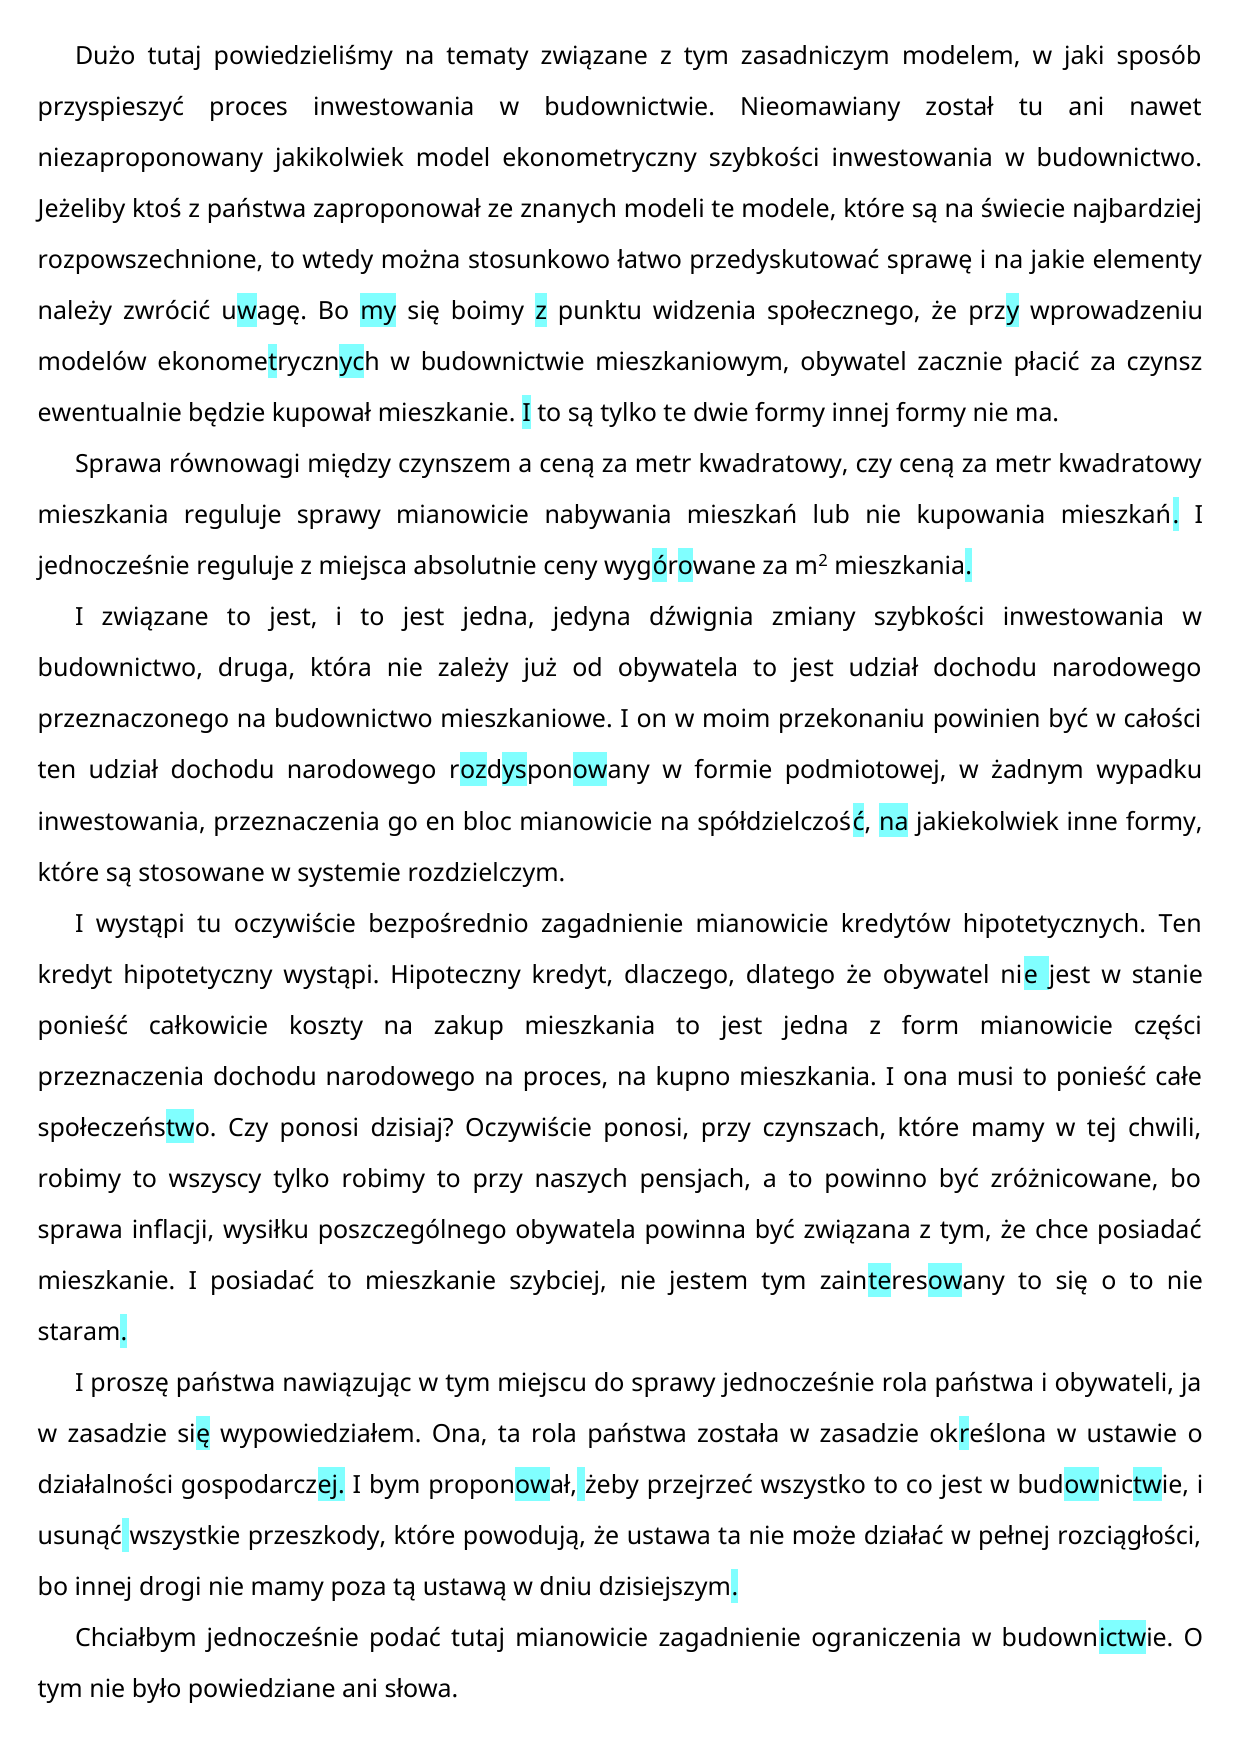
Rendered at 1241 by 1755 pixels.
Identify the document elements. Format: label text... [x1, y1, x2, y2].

text I proszę państwa nawiązując w tym miejscu do sprawy jednocześnie rola państwa i obywateli, ja w zasadzie się wypowiedziałem. Ona, ta rola państwa została w zasadzie określona w ustawie o działalności gospodarczej. I bym proponował, żeby przejrzeć wszystko to co jest w budownictwie, i usunąć wszystkie przeszkody, które powodują, że ustawa ta nie może działać w pełnej rozciągłości, bo innej drogi nie mamy poza tą ustawą w dniu dzisiejszym. [37, 1364, 1203, 1603]
text I wystąpi tu oczywiście bezpośrednio zagadnienie mianowicie kredytów hipotetycznych. Ten kredyt hipotetyczny wystąpi. Hipoteczny kredyt, dlaczego, dlatego że obywatel nie jest w stanie ponieść całkowicie koszty na zakup mieszkania to jest jedna z form mianowicie części przeznaczenia dochodu narodowego na proces, na kupno mieszkania. I ona musi to ponieść całe społeczeństwo. Czy ponosi dzisiaj? Oczywiście ponosi, przy czynszach, które mamy w tej chwili, robimy to wszyscy tylko robimy to przy naszych pensjach, a to powinno być zróżnicowane, bo sprawa inflacji, wysiłku poszczególnego obywatela powinna być związana z tym, że chce posiadać mieszkanie. I posiadać to mieszkanie szybciej, nie jestem tym zainteresowany to się o to nie staram. [37, 905, 1203, 1348]
text Chciałbym jednocześnie podać tutaj mianowicie zagadnienie ograniczenia w budownictwie. O tym nie było powiedziane ani słowa. [37, 1620, 1203, 1705]
text I związane to jest, i to jest jedna, jedyna dźwignia zmiany szybkości inwestowania w budownictwo, druga, która nie zależy już od obywatela to jest udział dochodu narodowego przeznaczonego na budownictwo mieszkaniowe. I on w moim przekonaniu powinien być w całości ten udział dochodu narodowego rozdysponowany w formie podmiotowej, w żadnym wypadku inwestowania, przeznaczenia go en bloc mianowicie na spółdzielczość, na jakiekolwiek inne formy, które są stosowane w systemie rozdzielczym. [37, 599, 1203, 888]
text Sprawa równowagi między czynszem a ceną za metr kwadratowy, czy ceną za metr kwadratowy mieszkania reguluje sprawy mianowicie nabywania mieszkań lub nie kupowania mieszkań. I jednocześnie reguluje z miejsca absolutnie ceny wygórowane za m2 mieszkania. [37, 446, 1203, 582]
text Dużo tutaj powiedzieliśmy na tematy związane z tym zasadniczym modelem, w jaki sposób przyspieszyć proces inwestowania w budownictwie. Nieomawiany został tu ani nawet niezaproponowany jakikolwiek model ekonometryczny szybkości inwestowania w budownictwo. Jeżeliby ktoś z państwa zaproponował ze znanych modeli te modele, które są na świecie najbardziej rozpowszechnione, to wtedy można stosunkowo łatwo przedyskutować sprawę i na jakie elementy należy zwrócić uwagę. Bo my się boimy z punktu widzenia społecznego, że przy wprowadzeniu modelów ekonometrycznych w budownictwie mieszkaniowym, obywatel zacznie płacić za czynsz ewentualnie będzie kupował mieszkanie. I to są tylko te dwie formy innej formy nie ma. [37, 37, 1203, 429]
